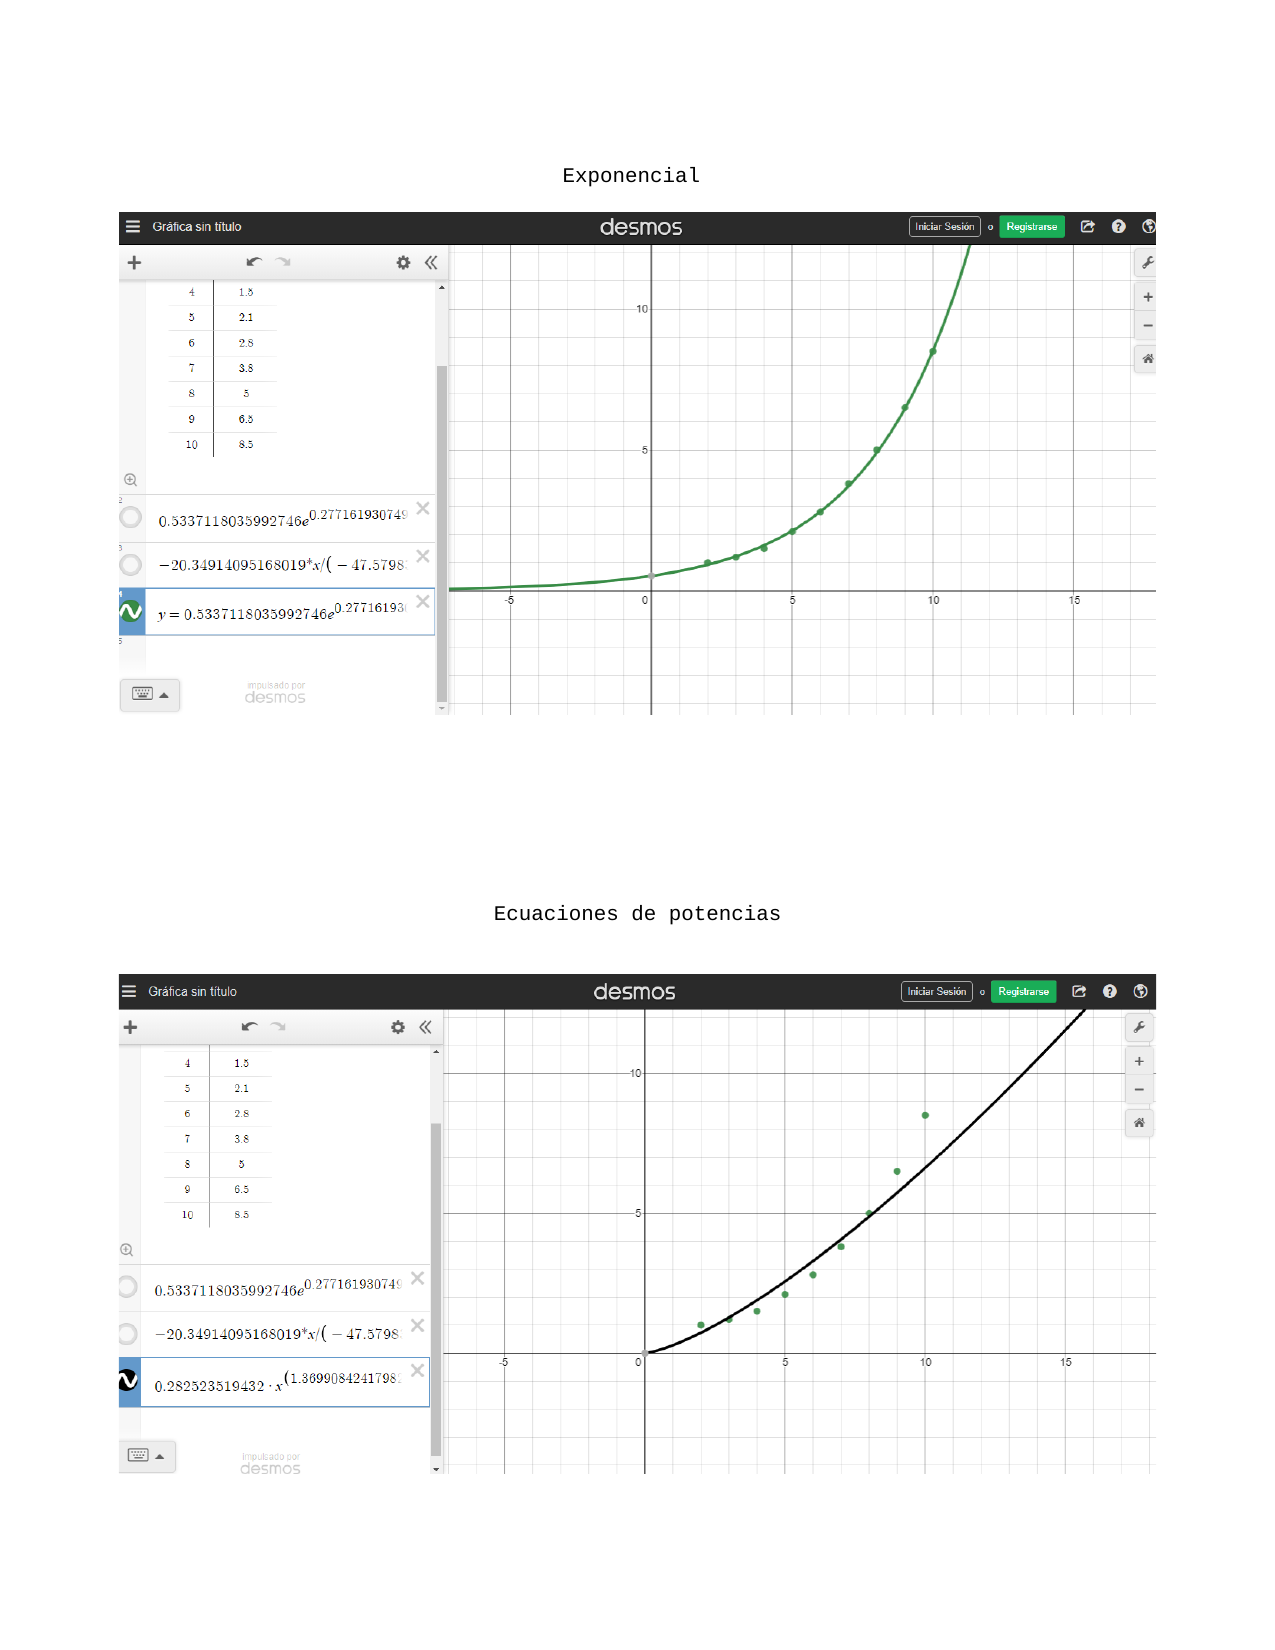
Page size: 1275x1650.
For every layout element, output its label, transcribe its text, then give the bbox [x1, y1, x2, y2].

text Exponencial [118, 165, 1157, 189]
text Ecuaciones de potencias [118, 903, 1157, 927]
